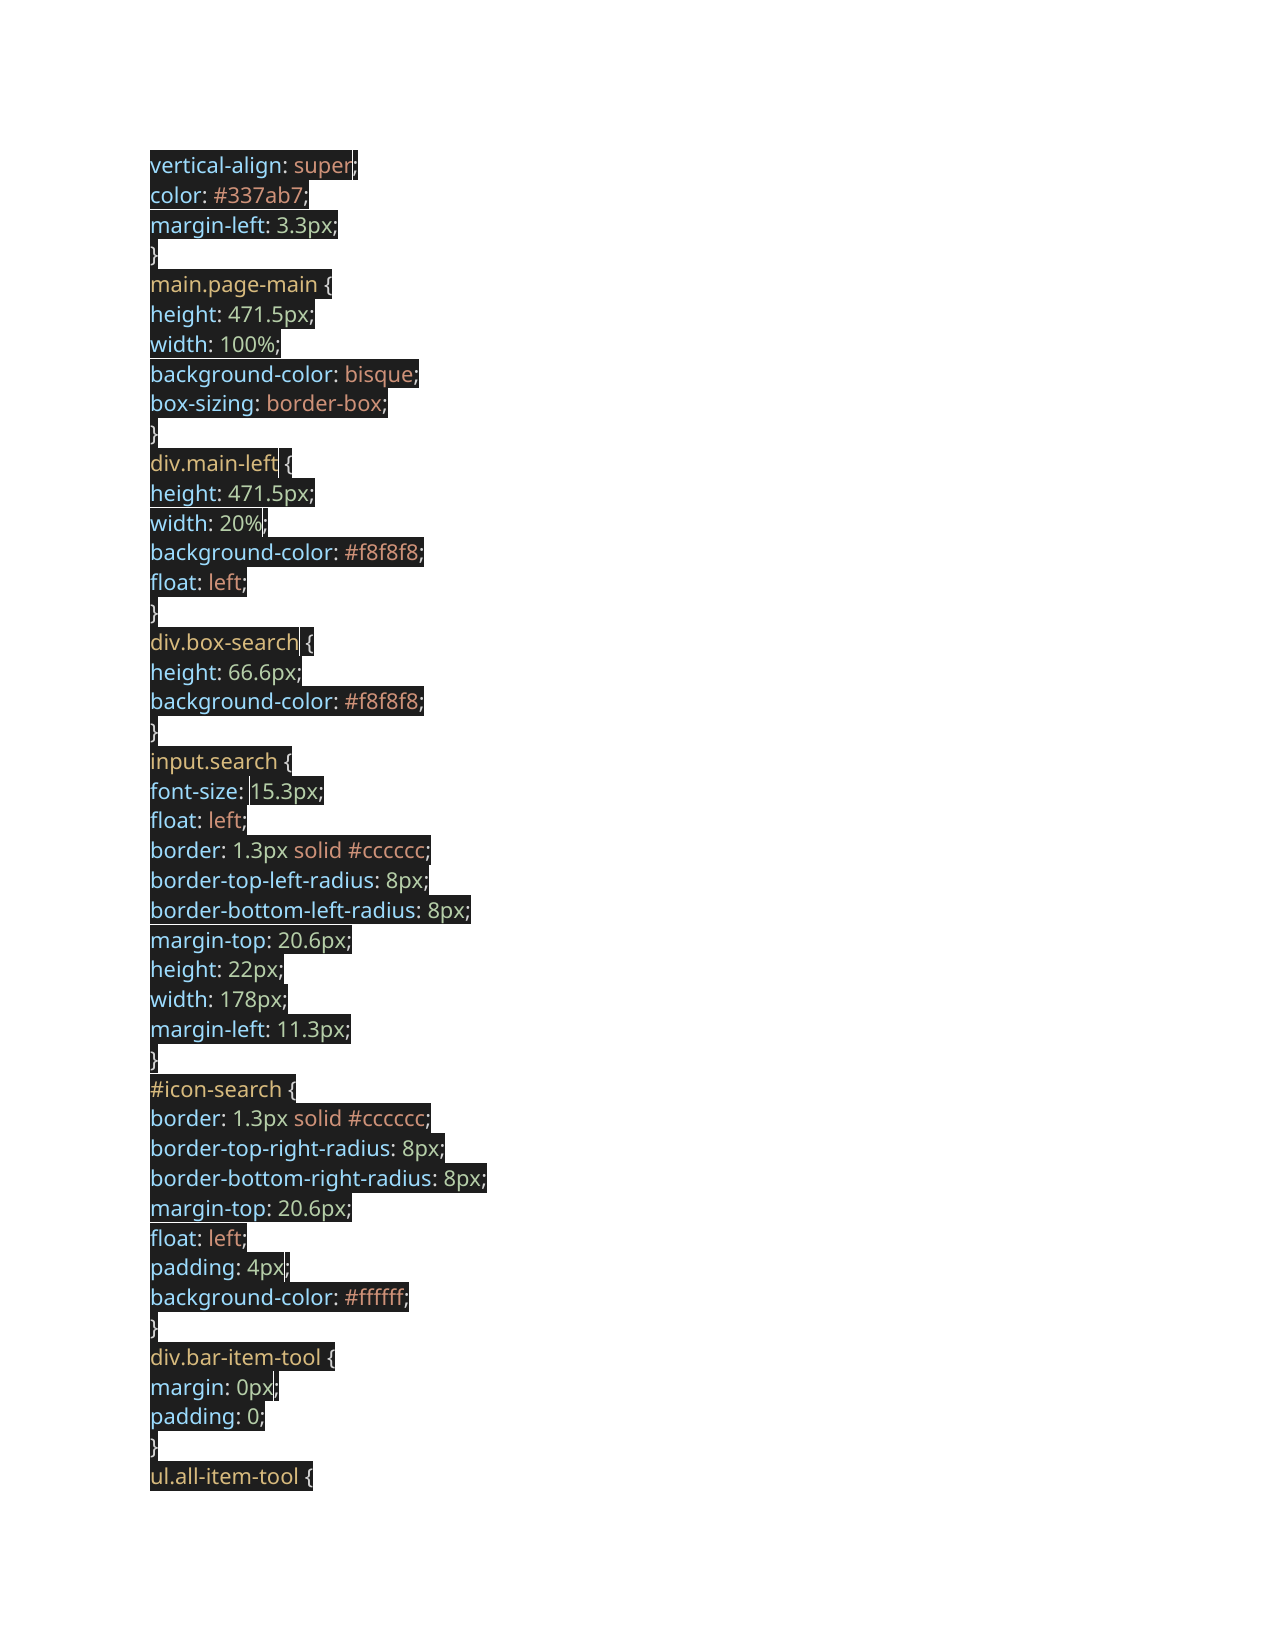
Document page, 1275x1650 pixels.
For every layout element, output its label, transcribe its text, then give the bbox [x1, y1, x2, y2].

text div.main-left { [150, 448, 1125, 478]
text input.search { [150, 746, 1125, 776]
text margin-top: 20.6px; [150, 1193, 1125, 1222]
text border-top-left-radius: 8px; [150, 865, 1125, 895]
text margin-top: 20.6px; [150, 924, 1125, 954]
text float: left; [150, 1222, 1125, 1252]
text border-bottom-right-radius: 8px; [150, 1163, 1125, 1193]
text border-top-right-radius: 8px; [150, 1133, 1125, 1163]
text border: 1.3px solid #cccccc; [150, 835, 1125, 865]
text } [150, 716, 1125, 746]
text } [150, 1312, 1125, 1342]
text background-color: #f8f8f8; [150, 537, 1125, 567]
text height: 471.5px; [150, 478, 1125, 507]
text background-color: #f8f8f8; [150, 686, 1125, 716]
text margin-left: 11.3px; [150, 1014, 1125, 1044]
text width: 100%; [150, 329, 1125, 358]
text float: left; [150, 805, 1125, 835]
text ul.all-item-tool { [150, 1461, 1125, 1491]
text #icon-search { [150, 1073, 1125, 1103]
text width: 178px; [150, 984, 1125, 1014]
text border: 1.3px solid #cccccc; [150, 1103, 1125, 1133]
text } [150, 1044, 1125, 1073]
text height: 66.6px; [150, 656, 1125, 686]
text margin-left: 3.3px; [150, 209, 1125, 239]
text vertical-align: super; [150, 150, 1125, 180]
text padding: 0; [150, 1401, 1125, 1431]
text height: 22px; [150, 954, 1125, 984]
text div.bar-item-tool { [150, 1342, 1125, 1371]
text width: 20%; [150, 507, 1125, 537]
text float: left; [150, 567, 1125, 597]
text border-bottom-left-radius: 8px; [150, 895, 1125, 924]
text margin: 0px; [150, 1371, 1125, 1401]
text } [150, 1431, 1125, 1461]
text } [150, 239, 1125, 269]
text main.page-main { [150, 269, 1125, 299]
text box-sizing: border-box; [150, 388, 1125, 418]
text background-color: bisque; [150, 358, 1125, 388]
text height: 471.5px; [150, 299, 1125, 329]
text } [150, 418, 1125, 448]
text padding: 4px; [150, 1252, 1125, 1282]
text } [150, 597, 1125, 627]
text font-size: 15.3px; [150, 776, 1125, 805]
text background-color: #ffffff; [150, 1282, 1125, 1312]
text div.box-search { [150, 627, 1125, 656]
text color: #337ab7; [150, 180, 1125, 209]
